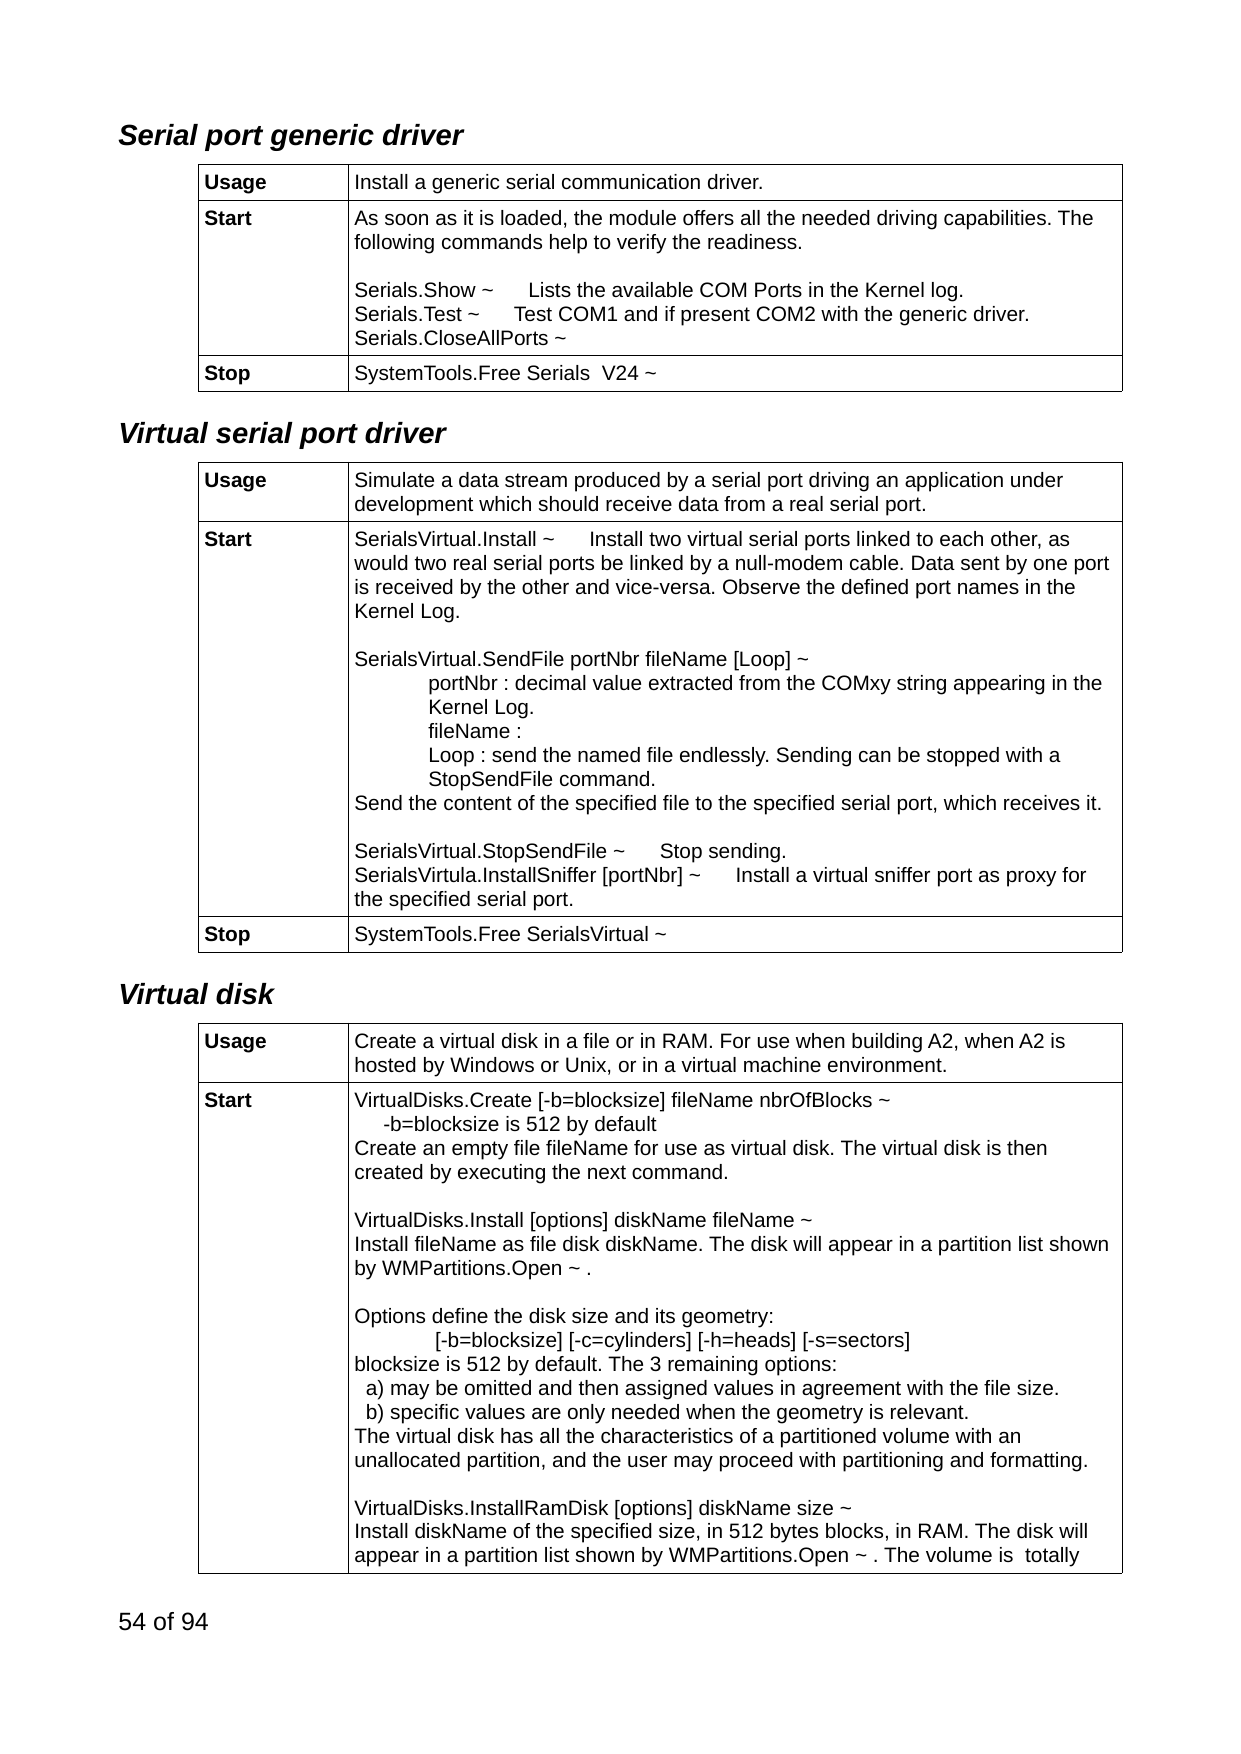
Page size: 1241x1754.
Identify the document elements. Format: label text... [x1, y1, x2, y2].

table_header Usage [199, 1024, 348, 1082]
table_cell SystemTools.Free SerialsVirtual ~ [349, 917, 1122, 952]
table_cell Start [199, 522, 348, 916]
subtitle Serial port generic driver [118, 118, 1122, 152]
table_header Usage [199, 165, 348, 200]
table_cell SystemTools.Free Serials V24 ~ [349, 356, 1122, 391]
table_header Install a generic serial communication driver. [349, 165, 1122, 200]
table_header Create a virtual disk in a file or in RAM. For use when building A2, when A2 is hosted by Windows or Unix, or in a virtual machine environment. [349, 1024, 1122, 1082]
table_cell Stop [199, 917, 348, 952]
table_header Simulate a data stream produced by a serial port driving an application under development which should receive data from a real serial port. [349, 463, 1122, 521]
table_cell Stop [199, 356, 348, 391]
table_cell Start [199, 201, 348, 355]
subtitle Virtual serial port driver [118, 416, 1122, 449]
table_cell Start [199, 1083, 348, 1573]
table_header Usage [199, 463, 348, 521]
table_cell SerialsVirtual.Install ~ Install two virtual serial ports linked to each other, as would two real serial ports be linked by a null-modem cable. Data sent by one port is received by the other and vice-versa. Observe the defined port names in the Kernel Log. SerialsVirtual.SendFile portNbr fileName [Loop] ~ portNbr : decimal value extracted from the COMxy string appearing in the Kernel Log. fileName : Loop : send the named file endlessly. Sending can be stopped with a StopSendFile command. Send the content of the specified file to the specified serial port, which receives it. SerialsVirtual.StopSendFile ~ Stop sending. SerialsVirtula.InstallSniffer [portNbr] ~ Install a virtual sniffer port as proxy for the specified serial port. [349, 522, 1122, 916]
subtitle Virtual disk [118, 977, 1122, 1010]
table_cell As soon as it is loaded, the module offers all the needed driving capabilities. The following commands help to verify the readiness. Serials.Show ~ Lists the available COM Ports in the Kernel log. Serials.Test ~ Test COM1 and if present COM2 with the generic driver. Serials.CloseAllPorts ~ [349, 201, 1122, 355]
table_cell VirtualDisks.Create [-b=blocksize] fileName nbrOfBlocks ~ -b=blocksize is 512 by default Create an empty file fileName for use as virtual disk. The virtual disk is then created by executing the next command. VirtualDisks.Install [options] diskName fileName ~ Install fileName as file disk diskName. The disk will appear in a partition list shown by WMPartitions.Open ~ . Options define the disk size and its geometry: [-b=blocksize] [-c=cylinders] [-h=heads] [-s=sectors] blocksize is 512 by default. The 3 remaining options: a) may be omitted and then assigned values in agreement with the file size. b) specific values are only needed when the geometry is relevant. The virtual disk has all the characteristics of a partitioned volume with an unallocated partition, and the user may proceed with partitioning and formatting. VirtualDisks.InstallRamDisk [options] diskName size ~ Install diskName of the specified size, in 512 bytes blocks, in RAM. The disk will appear in a partition list shown by WMPartitions.Open ~ . The volume is totally [349, 1083, 1122, 1573]
